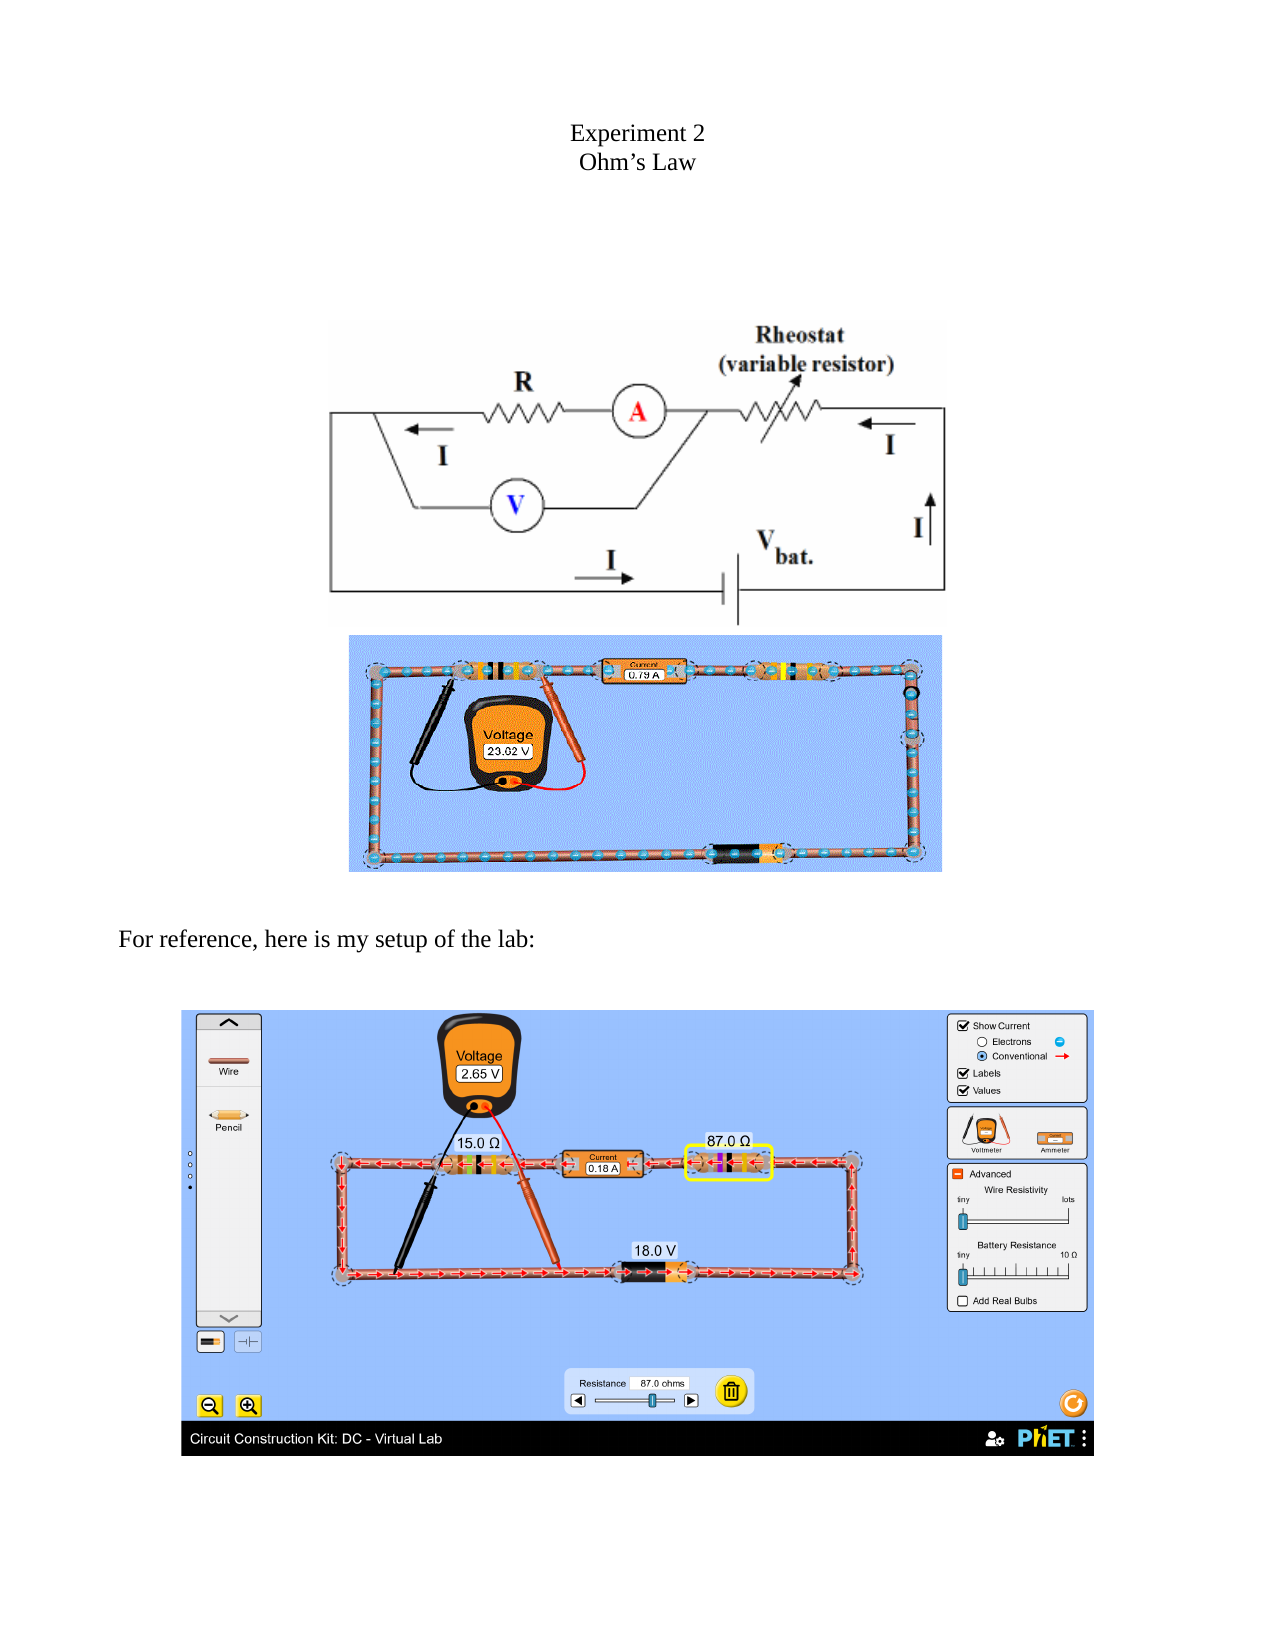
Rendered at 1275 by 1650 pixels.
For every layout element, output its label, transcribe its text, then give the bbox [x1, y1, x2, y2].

picture [328, 320, 947, 627]
picture [348, 635, 943, 872]
picture [181, 1010, 1094, 1456]
text For reference, here is my setup of the lab: [118, 320, 1157, 953]
